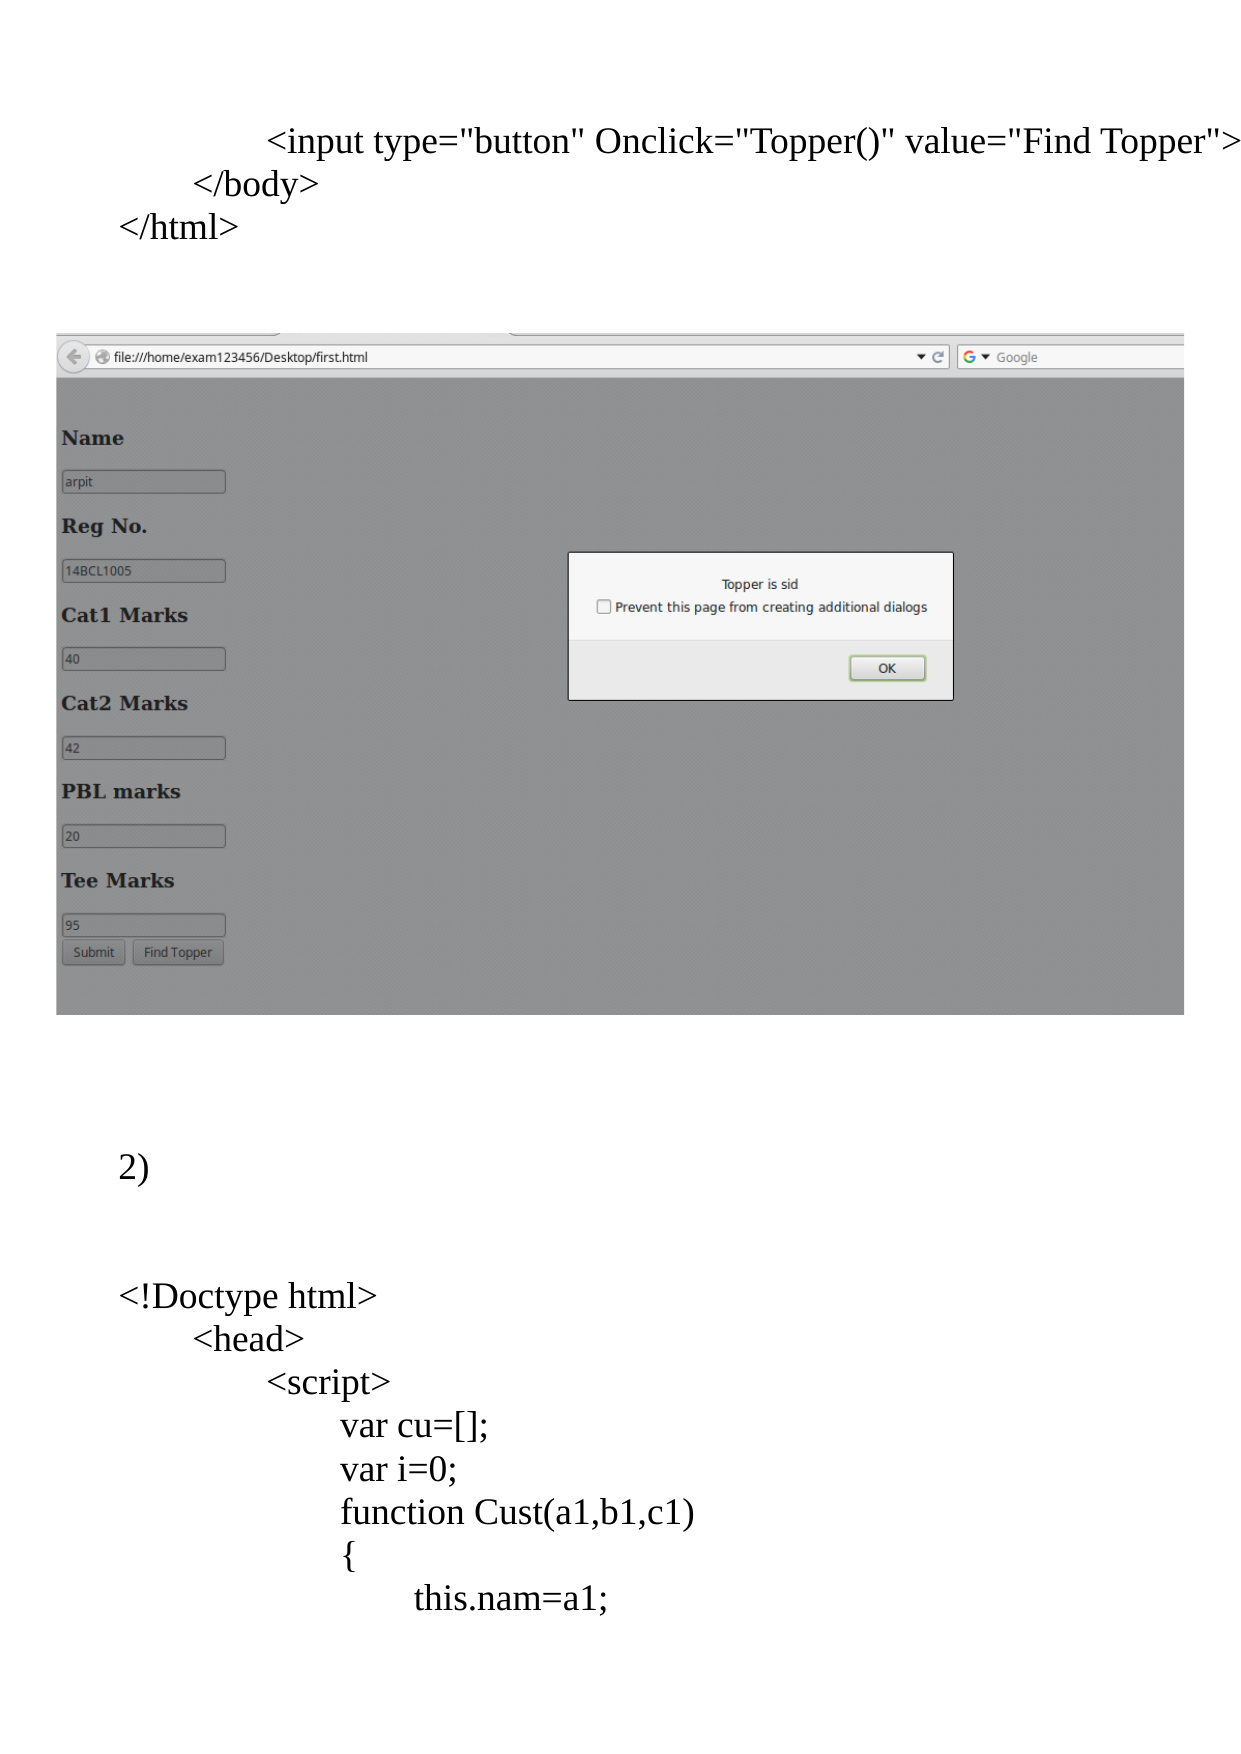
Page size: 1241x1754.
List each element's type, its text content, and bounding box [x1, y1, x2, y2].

text var cu=[]; [118, 1403, 1240, 1446]
text <!Doctype html> [118, 1273, 1240, 1317]
text <head> [118, 1317, 1240, 1360]
text 2) [118, 1144, 1240, 1187]
text var i=0; [118, 1446, 1240, 1489]
text { [118, 1532, 1240, 1575]
picture [56, 333, 1185, 1015]
text <input type="button" Onclick="Topper()" value="Find Topper"> [118, 118, 1240, 161]
text </body> [118, 161, 1240, 204]
text <script> [118, 1360, 1240, 1403]
text </html> [118, 204, 1240, 247]
text function Cust(a1,b1,c1) [118, 1489, 1240, 1532]
text this.nam=a1; [118, 1575, 1240, 1618]
